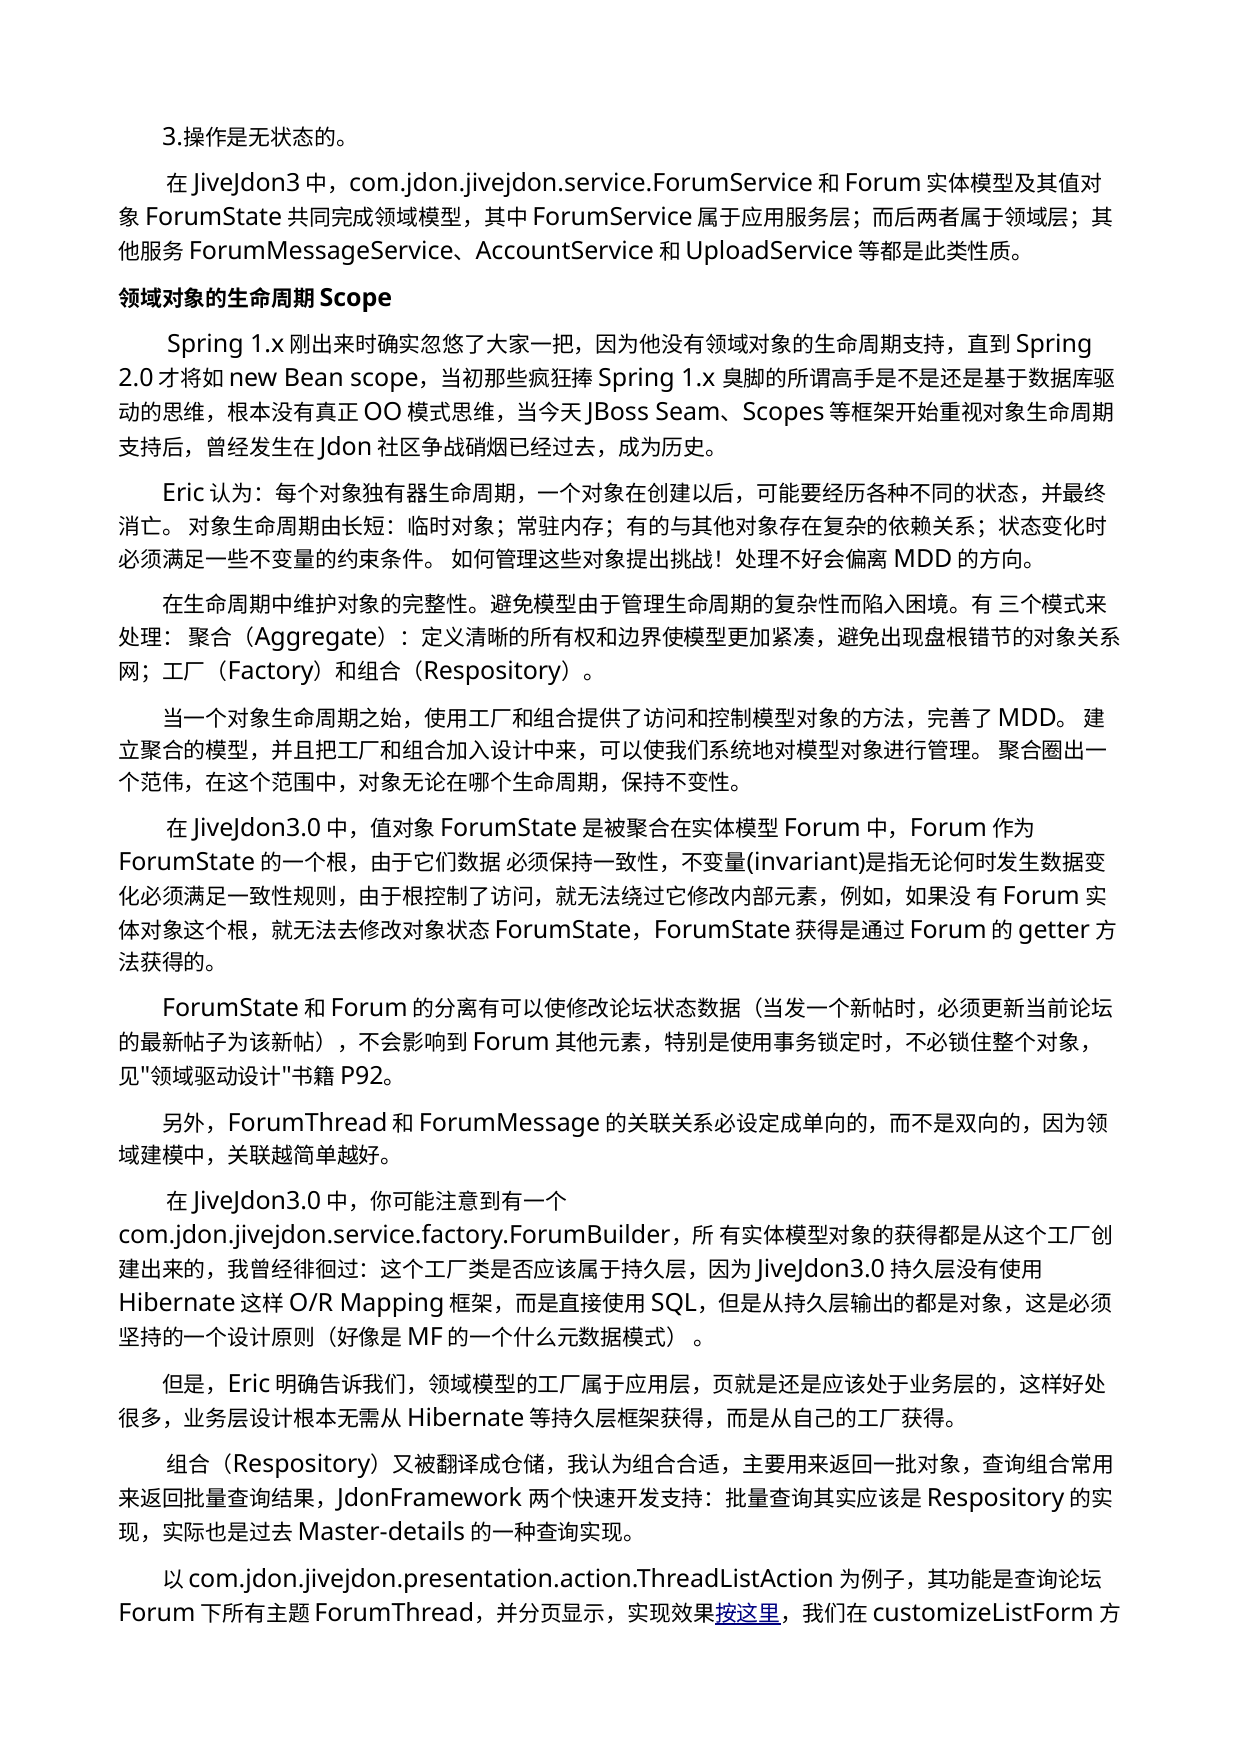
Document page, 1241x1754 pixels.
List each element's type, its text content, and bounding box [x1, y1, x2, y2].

text 但是，Eric明确告诉我们，领域模型的工厂属于应用层，页就是还是应该处于业务层的，这样好处很多，业务层设计根本无需从Hibernate等持久层框架获得，而是从自己的工厂获得。 [118, 1365, 1122, 1433]
text 3.操作是无状态的。 [118, 118, 1122, 152]
text 组合（Respository）又被翻译成仓储，我认为组合合适，主要用来返回一批对象，查询组合常用来返回批量查询结果，JdonFramework 两个快速开发支持：批量查询其实应该是Respository的实现，实际也是过去Master-details的一种查询实现。 [118, 1446, 1122, 1548]
text 在JiveJdon3.0中，值对象ForumState是被聚合在实体模型Forum中，Forum作为ForumState的一个根，由于它们数据 必须保持一致性，不变量(invariant)是指无论何时发生数据变化必须满足一致性规则，由于根控制了访问，就无法绕过它修改内部元素，例如，如果没 有Forum实体对象这个根，就无法去修改对象状态ForumState，ForumState获得是通过Forum的getter方法获得的。 [118, 809, 1122, 977]
text Eric认为：每个对象独有器生命周期，一个对象在创建以后，可能要经历各种不同的状态，并最终消亡。 对象生命周期由长短：临时对象；常驻内存；有的与其他对象存在复杂的依赖关系；状态变化时必须满足一些不变量的约束条件。 如何管理这些对象提出挑战！处理不好会偏离MDD的方向。 [118, 475, 1122, 574]
text 另外，ForumThread和ForumMessage的关联关系必设定成单向的，而不是双向的，因为领域建模中，关联越简单越好。 [118, 1104, 1122, 1170]
text 以com.jdon.jivejdon.presentation.action.ThreadListAction为例子，其功能是查询论坛Forum下所有主题ForumThread，并分页显示，实现效果按这里，我们在customizeListForm方 [118, 1561, 1122, 1629]
text 在JiveJdon3.0中，你可能注意到有一个com.jdon.jivejdon.service.factory.ForumBuilder，所 有实体模型对象的获得都是从这个工厂创建出来的，我曾经徘徊过：这个工厂类是否应该属于持久层，因为JiveJdon3.0持久层没有使用 Hibernate这样O/R Mapping框架，而是直接使用SQL，但是从持久层输出的都是对象，这是必须坚持的一个设计原则（好像是MF的一个什么元数据模式） 。 [118, 1182, 1122, 1353]
text 领域对象的生命周期Scope [118, 279, 1122, 313]
text Spring 1.x刚出来时确实忽悠了大家一把，因为他没有领域对象的生命周期支持，直到Spring 2.0才将如new Bean scope，当初那些疯狂捧Spring 1.x 臭脚的所谓高手是不是还是基于数据库驱动的思维，根本没有真正OO模式思维，当今天JBoss Seam、Scopes等框架开始重视对象生命周期支持后，曾经发生在Jdon社区争战硝烟已经过去，成为历史。 [118, 326, 1122, 462]
text 在JiveJdon3中，com.jdon.jivejdon.service.ForumService和Forum实体模型及其值对象 ForumState共同完成领域模型，其中ForumService属于应用服务层；而后两者属于领域层；其他服务 ForumMessageService、AccountService和UploadService等都是此类性质。 [118, 165, 1122, 267]
text 在生命周期中维护对象的完整性。避免模型由于管理生命周期的复杂性而陷入困境。有 三个模式来处理： 聚合（Aggregate）：定义清晰的所有权和边界使模型更加紧凑，避免出现盘根错节的对象关系网；工厂（Factory）和组合（Respository）。 [118, 587, 1122, 687]
text 当一个对象生命周期之始，使用工厂和组合提供了访问和控制模型对象的方法，完善了MDD。 建立聚合的模型，并且把工厂和组合加入设计中来，可以使我们系统地对模型对象进行管理。 聚合圈出一个范伟，在这个范围中，对象无论在哪个生命周期，保持不变性。 [118, 699, 1122, 797]
text ForumState和Forum的分离有可以使修改论坛状态数据（当发一个新帖时，必须更新当前论坛的最新帖子为该新帖），不会影响到Forum其他元素，特别是使用事务锁定时，不必锁住整个对象，见"领域驱动设计"书籍P92。 [118, 989, 1122, 1092]
